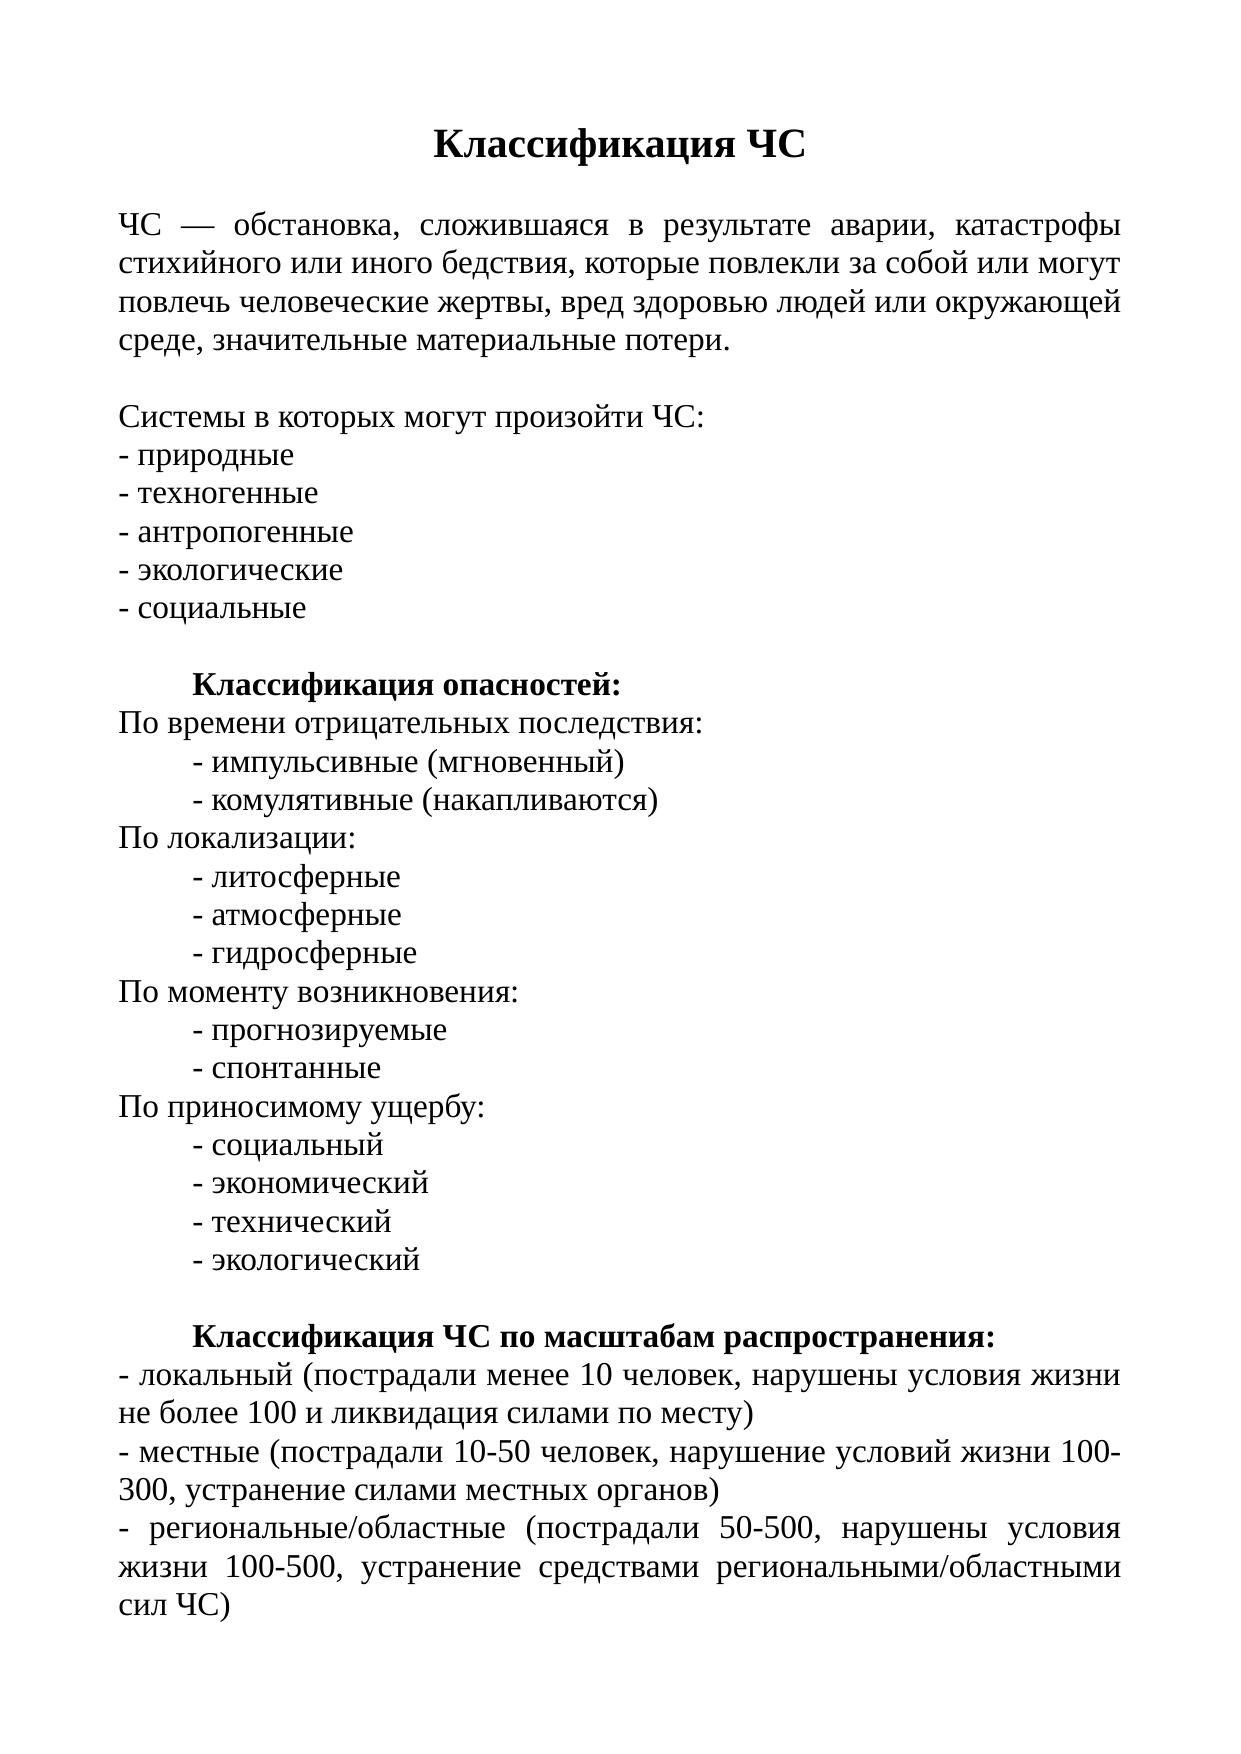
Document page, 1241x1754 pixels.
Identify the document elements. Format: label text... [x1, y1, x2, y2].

text Системы в которых могут произойти ЧС: [118, 396, 1122, 434]
text - локальный (пострадали менее 10 человек, нарушены условия жизни не более 100 и ликвидация силами по месту) [118, 1354, 1122, 1431]
text - литосферные [118, 856, 1122, 894]
text - спонтанные [118, 1048, 1122, 1086]
text - техногенные [118, 473, 1122, 511]
text - природные [118, 434, 1122, 473]
text - региональные/областные (пострадали 50-500, нарушены условия жизни 100-500, устранение средствами региональными/областными сил ЧС) [118, 1508, 1122, 1623]
text - социальные [118, 588, 1122, 626]
text - прогнозируемые [118, 1009, 1122, 1048]
text По локализации: [118, 818, 1122, 856]
text - экологический [118, 1239, 1122, 1278]
text Классификация ЧС по масштабам распространения: [118, 1316, 1122, 1354]
text - местные (пострадали 10-50 человек, нарушение условий жизни 100-300, устранение силами местных органов) [118, 1431, 1122, 1508]
text - экономический [118, 1163, 1122, 1201]
text Классификация опасностей: [118, 664, 1122, 703]
text - антропогенные [118, 511, 1122, 549]
text По моменту возникновения: [118, 971, 1122, 1009]
text Классификация ЧС [118, 118, 1122, 166]
text - комулятивные (накапливаются) [118, 779, 1122, 818]
text ЧС — обстановка, сложившаяся в результате аварии, катастрофы стихийного или иного бедствия, которые повлекли за собой или могут повлечь человеческие жертвы, вред здоровью людей или окружающей среде, значительные материальные потери. [118, 204, 1122, 358]
text По приносимому ущербу: [118, 1086, 1122, 1124]
text - экологические [118, 549, 1122, 588]
text По времени отрицательных последствия: [118, 703, 1122, 741]
text - атмосферные [118, 894, 1122, 933]
text - технический [118, 1201, 1122, 1239]
text - гидросферные [118, 933, 1122, 971]
text - импульсивные (мгновенный) [118, 741, 1122, 779]
text - социальный [118, 1124, 1122, 1163]
